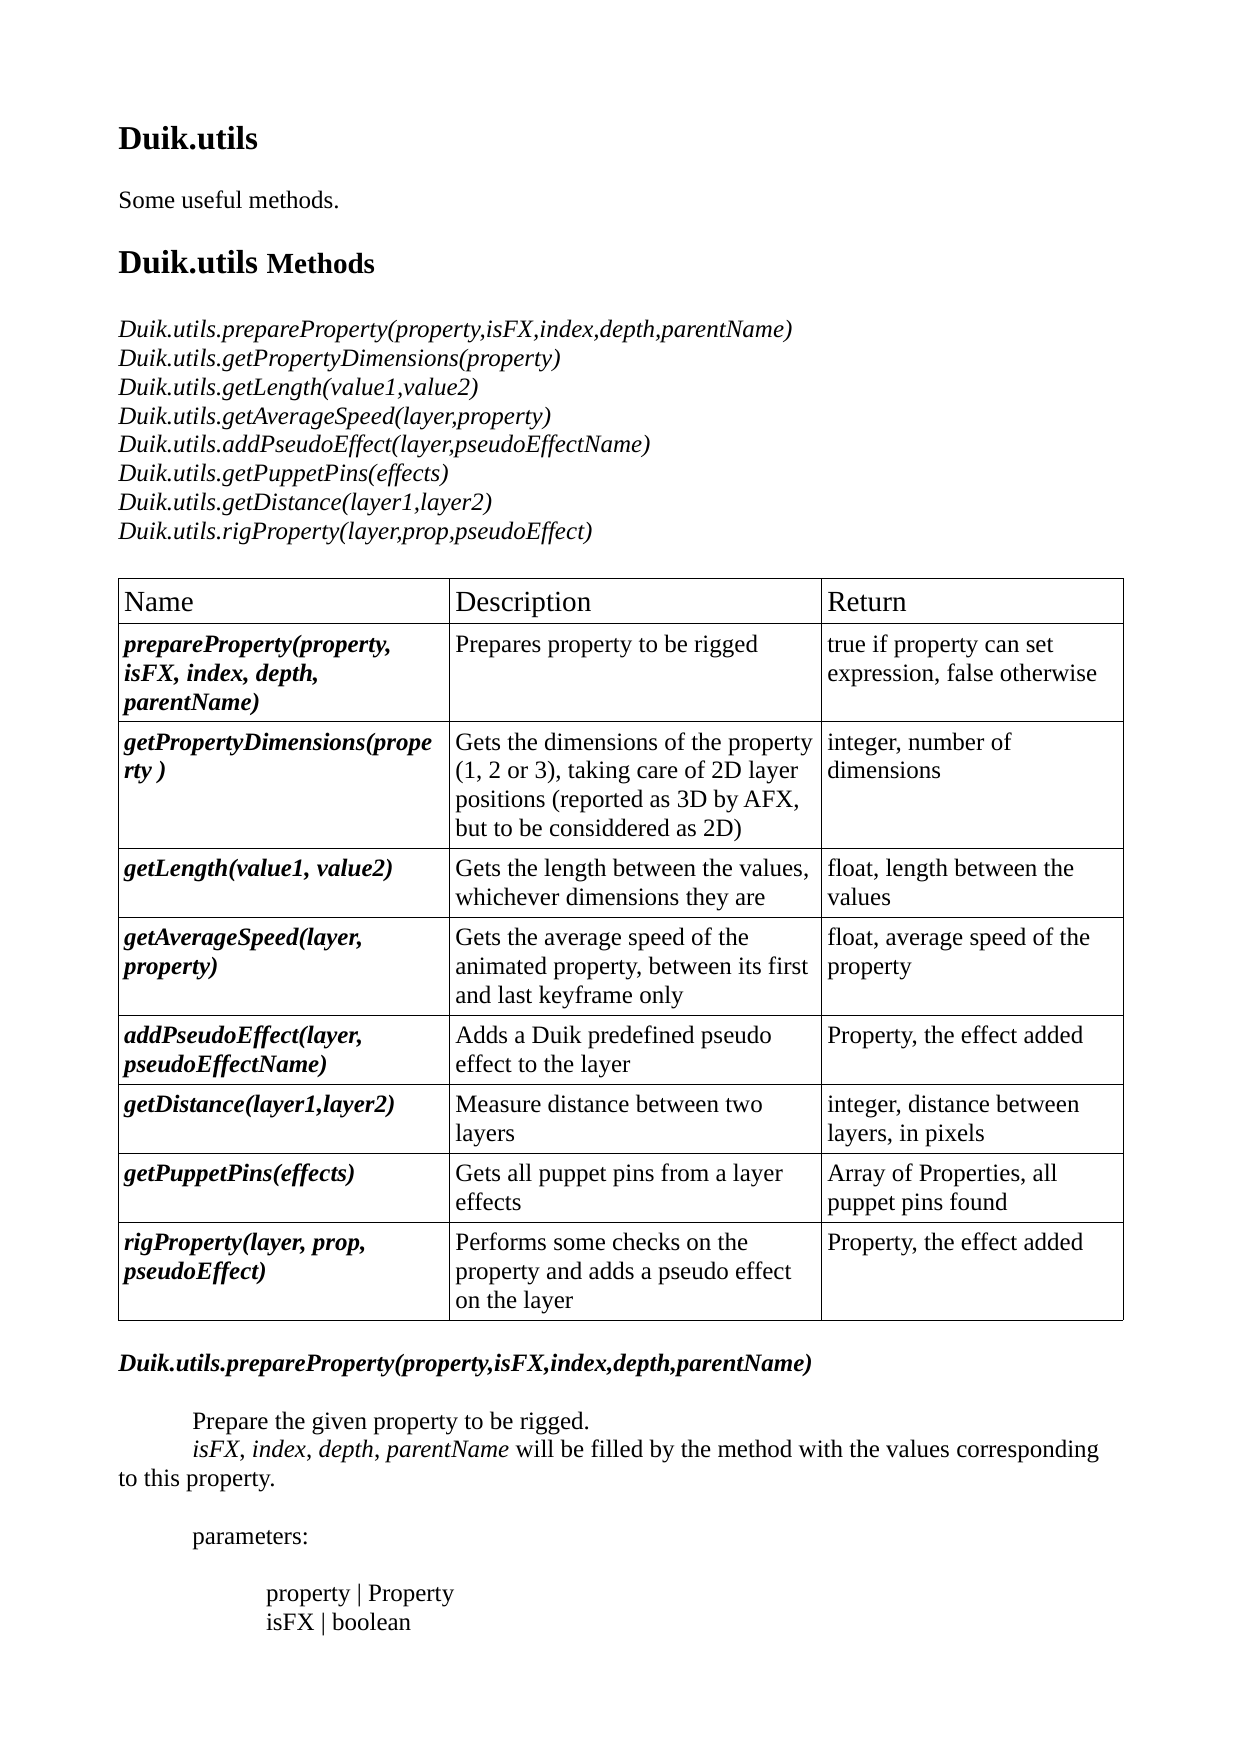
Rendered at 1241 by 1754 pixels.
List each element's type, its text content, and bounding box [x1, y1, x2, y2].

text Duik.utils.rigProperty(layer,prop,pseudoEffect) [118, 516, 1122, 544]
table_cell getAverageSpeed(layer, property) [119, 918, 449, 1014]
text Duik.utils Methods [118, 243, 1122, 281]
table_cell Performs some checks on the property and adds a pseudo effect on the layer [450, 1223, 821, 1319]
table_cell Property, the effect added [822, 1016, 1123, 1083]
text Duik.utils.prepareProperty(property,isFX,index,depth,parentName) [118, 1348, 1122, 1377]
table_cell float, average speed of the property [822, 918, 1123, 1014]
table_cell Adds a Duik predefined pseudo effect to the layer [450, 1016, 821, 1083]
table_cell Gets the dimensions of the property (1, 2 or 3), taking care of 2D layer positions (reported as 3D by AFX, but to be considdered as 2D) [450, 722, 821, 848]
table_cell integer, distance between layers, in pixels [822, 1085, 1123, 1153]
table_cell float, length between the values [822, 849, 1123, 917]
table_cell addPseudoEffect(layer, pseudoEffectName) [119, 1016, 449, 1083]
table_header Description [450, 579, 821, 623]
table_header Return [822, 579, 1123, 623]
table_cell getPropertyDimensions(property ) [119, 722, 449, 848]
text Duik.utils.getLength(value1,value2) [118, 372, 1122, 401]
text isFX | boolean [118, 1607, 1122, 1636]
table_cell true if property can set expression, false otherwise [822, 624, 1123, 721]
table_cell Gets all puppet pins from a layer effects [450, 1154, 821, 1222]
text Prepare the given property to be rigged. [118, 1406, 1122, 1434]
text parameters: [118, 1521, 1122, 1549]
text Duik.utils.getPuppetPins(effects) [118, 458, 1122, 487]
table_cell integer, number of dimensions [822, 722, 1123, 848]
text Duik.utils.getAverageSpeed(layer,property) [118, 401, 1122, 429]
table_cell Measure distance between two layers [450, 1085, 821, 1153]
table_cell Array of Properties, all puppet pins found [822, 1154, 1123, 1222]
table_cell prepareProperty(property, isFX, index, depth, parentName) [119, 624, 449, 721]
text Duik.utils.addPseudoEffect(layer,pseudoEffectName) [118, 429, 1122, 458]
table_cell Gets the average speed of the animated property, between its first and last keyframe only [450, 918, 821, 1014]
table_cell getPuppetPins(effects) [119, 1154, 449, 1222]
text isFX, index, depth, parentName will be filled by the method with the values corresponding to this property. [118, 1434, 1122, 1492]
table_cell rigProperty(layer, prop, pseudoEffect) [119, 1223, 449, 1319]
text Duik.utils.getPropertyDimensions(property) [118, 343, 1122, 372]
table_cell getDistance(layer1,layer2) [119, 1085, 449, 1153]
text Some useful methods. [118, 185, 1122, 214]
text Duik.utils [118, 118, 1122, 156]
text property | Property [118, 1578, 1122, 1607]
text Duik.utils.prepareProperty(property,isFX,index,depth,parentName) [118, 314, 1122, 343]
table_cell Property, the effect added [822, 1223, 1123, 1319]
table_header Name [119, 579, 449, 623]
table_cell Gets the length between the values, whichever dimensions they are [450, 849, 821, 917]
text Duik.utils.getDistance(layer1,layer2) [118, 487, 1122, 516]
table_cell Prepares property to be rigged [450, 624, 821, 721]
table_cell getLength(value1, value2) [119, 849, 449, 917]
